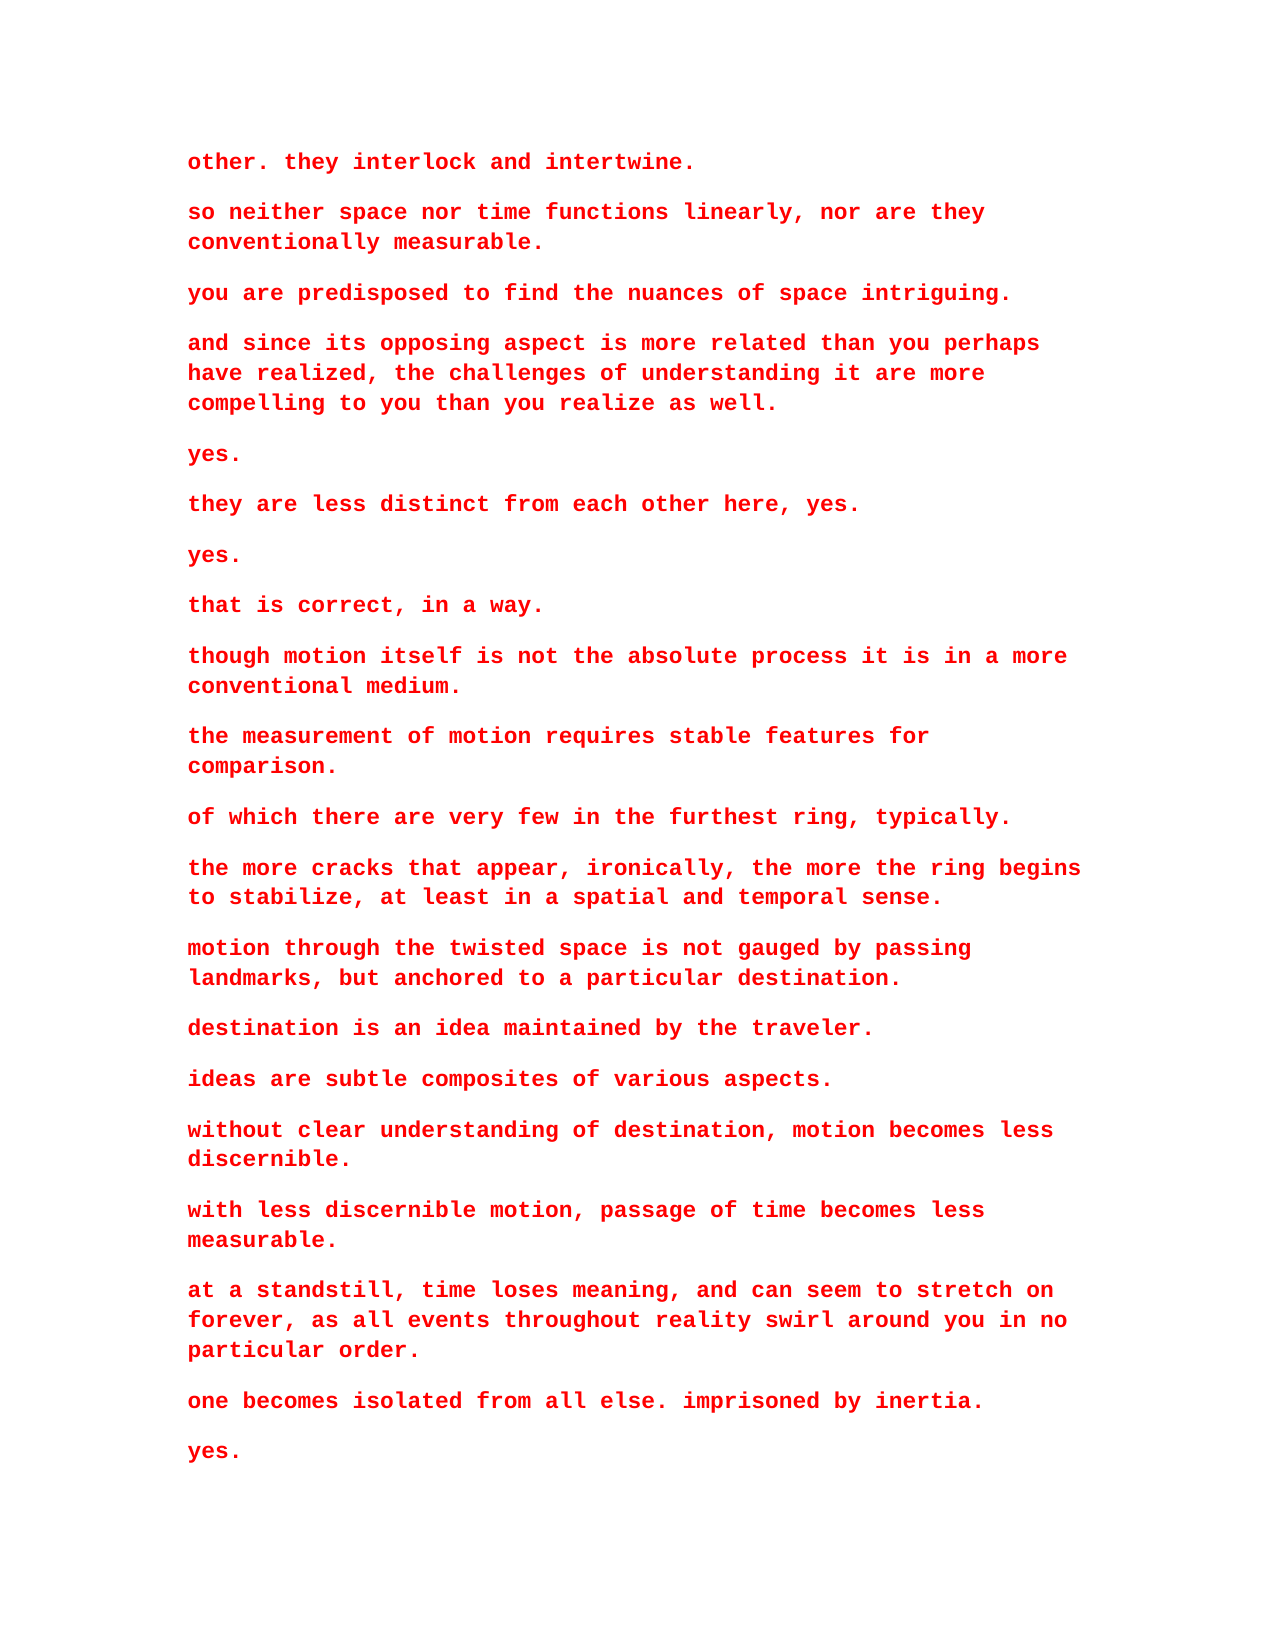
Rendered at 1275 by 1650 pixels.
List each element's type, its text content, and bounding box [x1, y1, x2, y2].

text so neither space nor time functions linearly, nor are they conventionally measurable. [187, 201, 1087, 256]
text you are predisposed to find the nuances of space intriguing. [187, 281, 1087, 307]
text ideas are subtle composites of various aspects. [187, 1067, 1087, 1093]
text that is correct, in a way. [187, 594, 1087, 620]
text destination is an idea maintained by the traveler. [187, 1017, 1087, 1043]
text and since its opposing aspect is more related than you perhaps have realized, the challenges of understanding it are more compelling to you than you realize as well. [187, 332, 1087, 417]
text one becomes isolated from all else. imprisoned by inertia. [187, 1389, 1087, 1415]
text they are less distinct from each other here, yes. [187, 492, 1087, 518]
text yes. [187, 1439, 1087, 1466]
text without clear understanding of destination, motion becomes less discernible. [187, 1118, 1087, 1174]
text at a standstill, time loses meaning, and can seem to stretch on forever, as all events throughout reality swirl around you in no particular order. [187, 1279, 1087, 1364]
text with less discernible motion, passage of time becomes less measurable. [187, 1198, 1087, 1254]
text yes. [187, 543, 1087, 569]
text motion through the twisted space is not gauged by passing landmarks, but anchored to a particular destination. [187, 936, 1087, 992]
text the more cracks that appear, ironically, the more the ring begins to stabilize, at least in a spatial and temporal sense. [187, 856, 1087, 912]
text yes. [187, 442, 1087, 468]
text other. they interlock and intertwine. [187, 150, 1087, 176]
text though motion itself is not the absolute process it is in a more conventional medium. [187, 644, 1087, 700]
text of which there are very few in the furthest ring, typically. [187, 805, 1087, 831]
text the measurement of motion requires stable features for comparison. [187, 725, 1087, 781]
